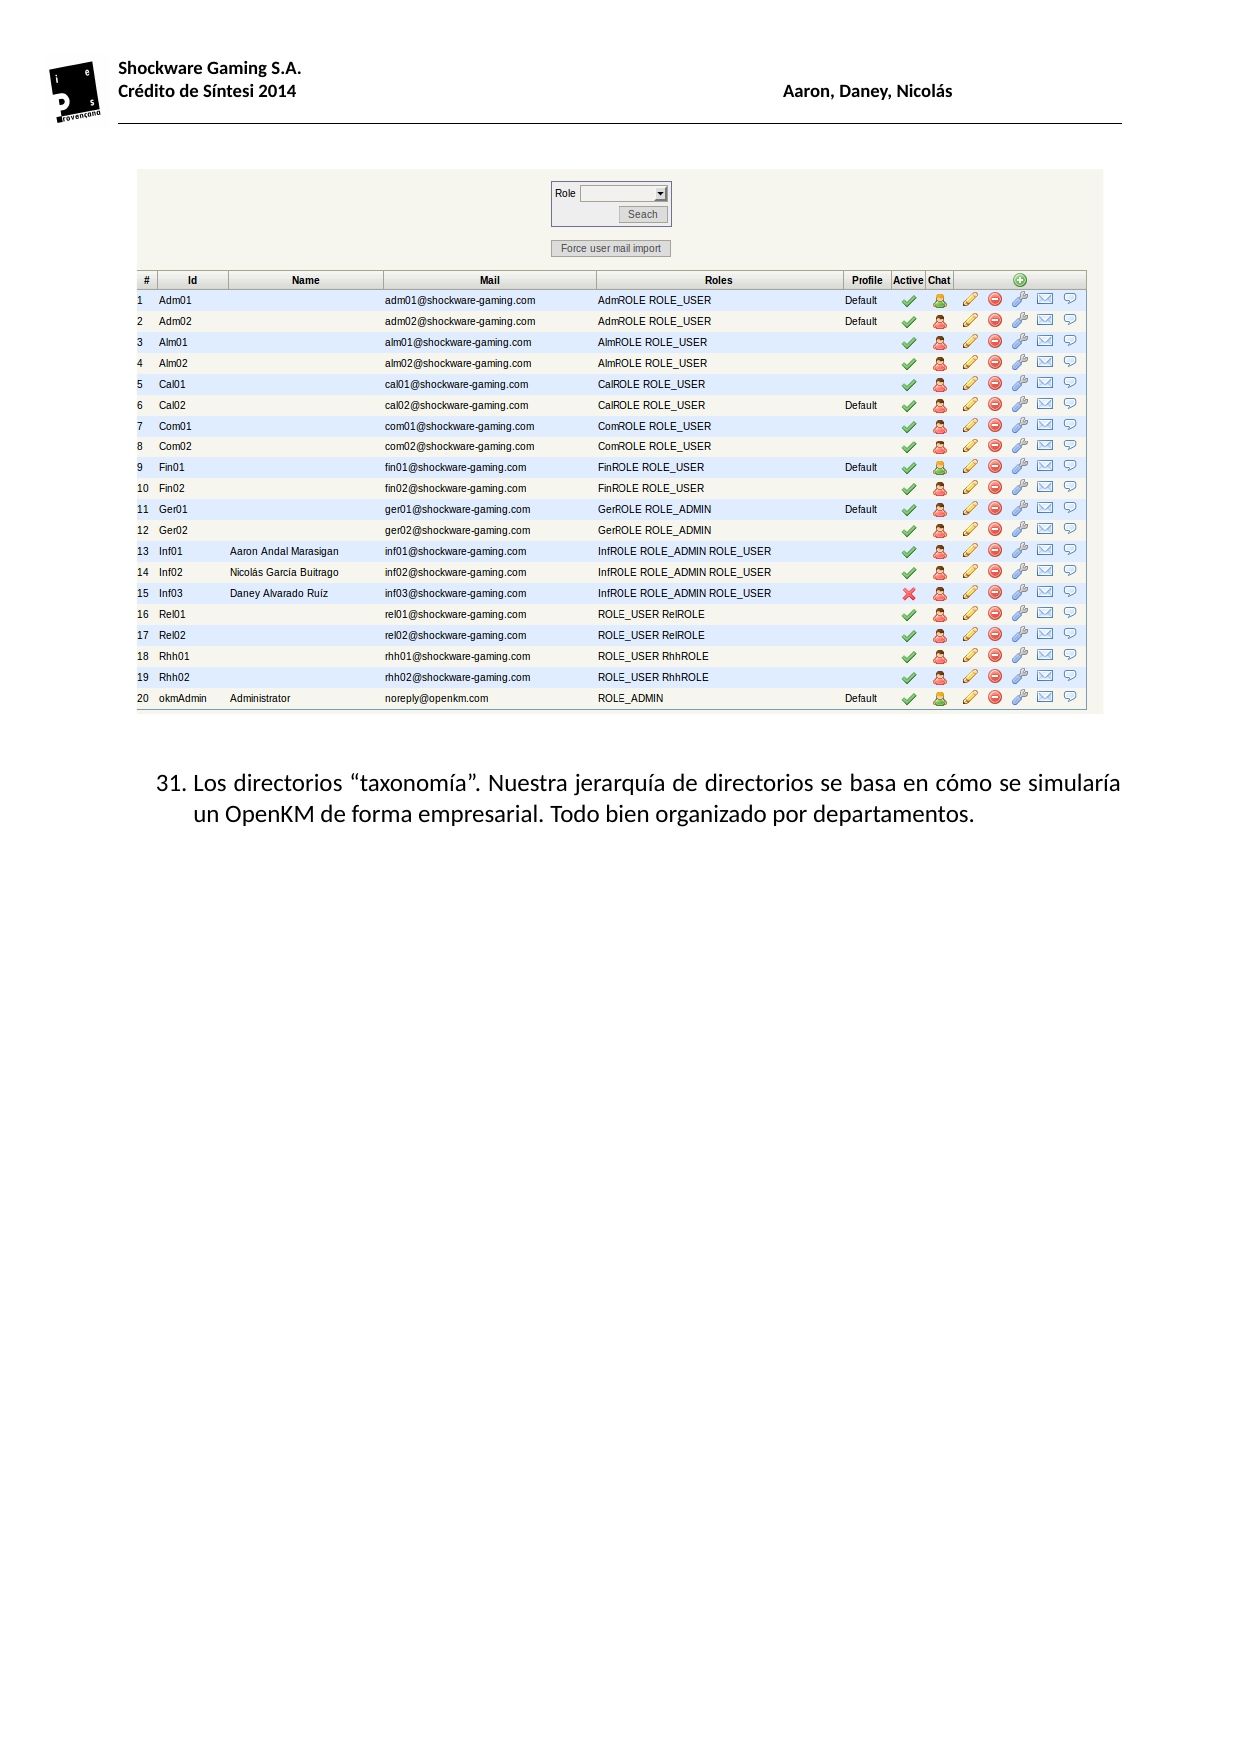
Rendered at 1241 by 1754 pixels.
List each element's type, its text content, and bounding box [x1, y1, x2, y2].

list Los directorios “taxonomía”. Nuestra jerarquía de directorios se basa en cómo se simularía un OpenKM de forma empresarial. Todo bien organizado por departamentos. [156, 767, 1122, 828]
picture [136, 169, 1104, 714]
picture [43, 54, 110, 128]
